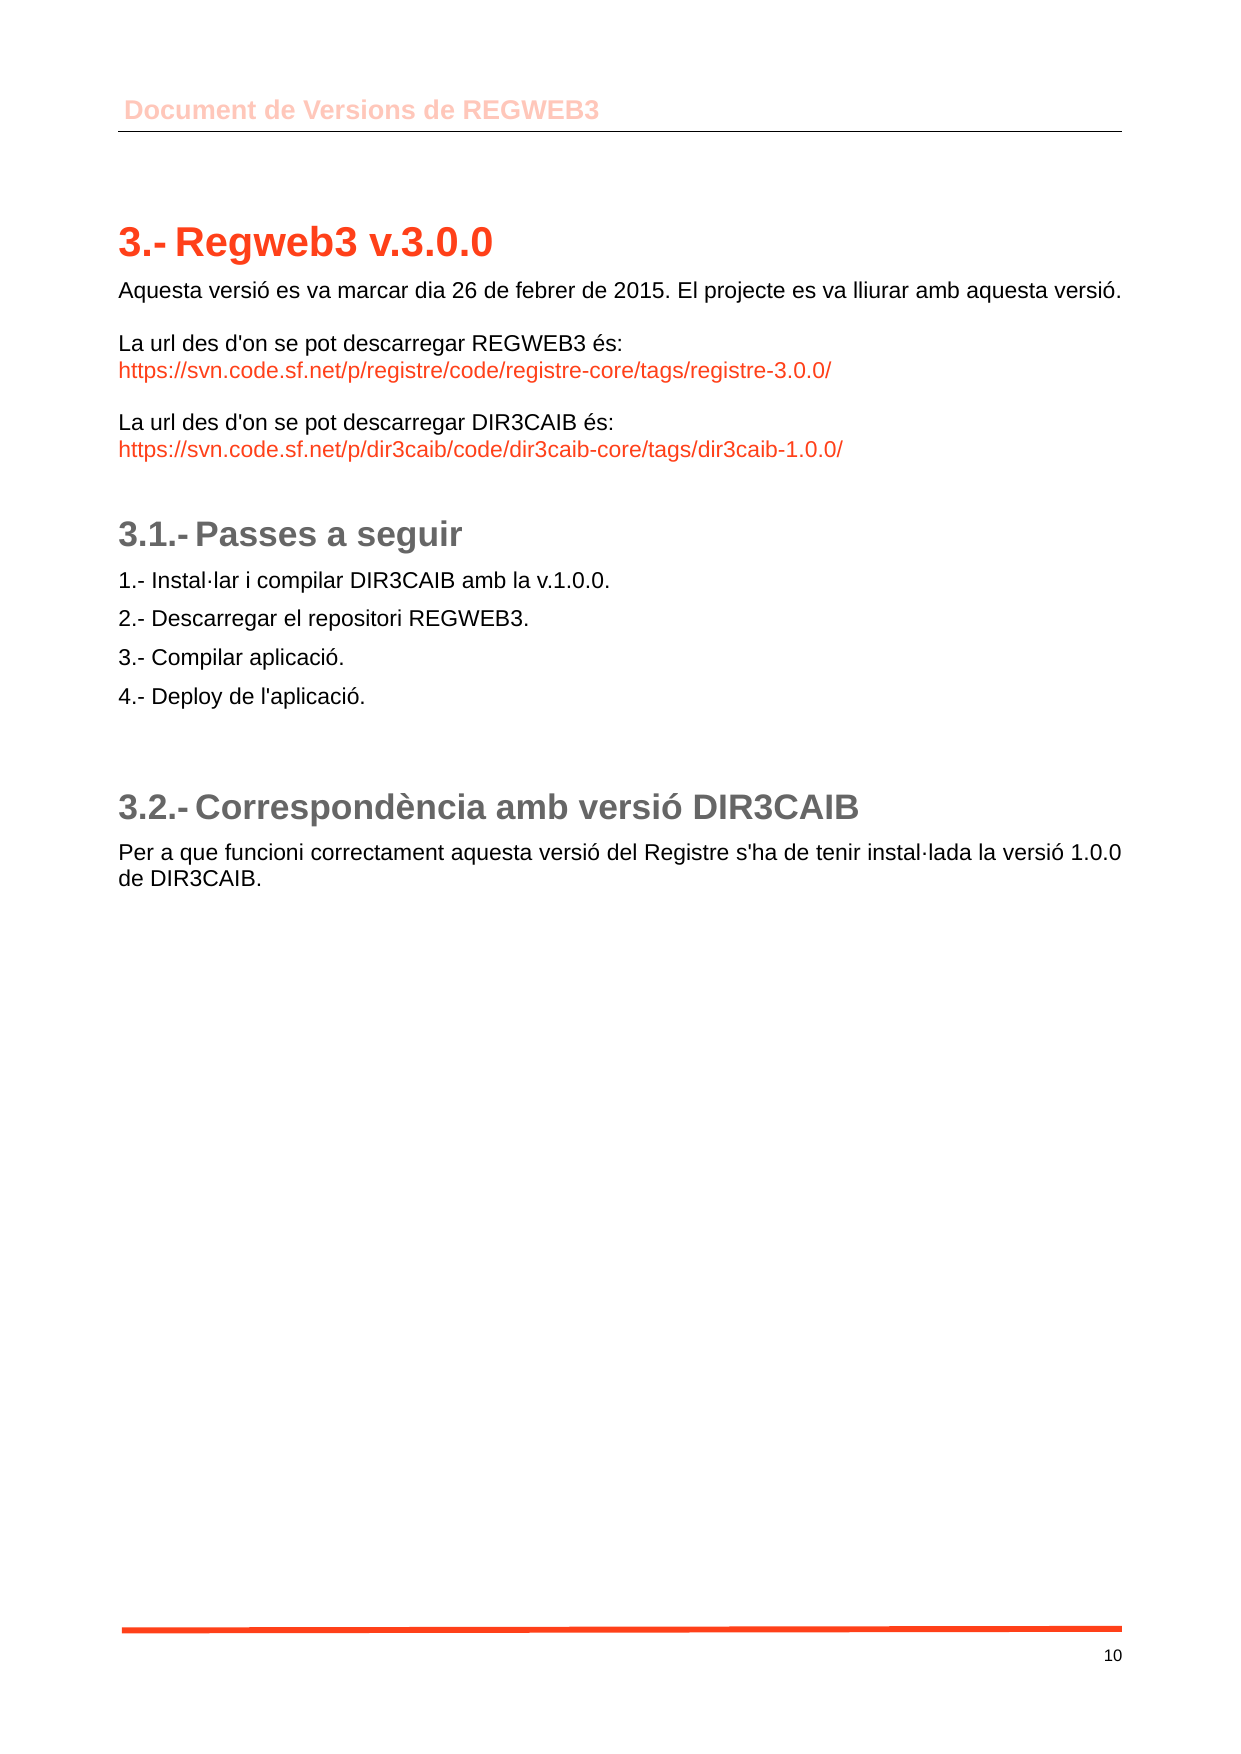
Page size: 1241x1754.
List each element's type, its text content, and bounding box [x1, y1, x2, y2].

text https://svn.code.sf.net/p/dir3caib/code/dir3caib-core/tags/dir3caib-1.0.0/ [118, 436, 1122, 462]
text Per a que funcioni correctament aquesta versió del Registre s'ha de tenir instal·lada la versió 1.0.0 de DIR3CAIB. [118, 839, 1122, 892]
subtitle Correspondència amb versió DIR3CAIB [118, 786, 1122, 827]
text https://svn.code.sf.net/p/registre/code/registre-core/tags/registre-3.0.0/ [118, 357, 1122, 383]
text 1.- Instal·lar i compilar DIR3CAIB amb la v.1.0.0. [118, 567, 1122, 593]
text Aquesta versió es va marcar dia 26 de febrer de 2015. El projecte es va lliurar amb aquesta versió. [118, 277, 1122, 304]
text 3.- Compilar aplicació. [118, 644, 1122, 671]
subtitle Regweb3 v.3.0.0 [118, 217, 1122, 265]
subtitle Passes a seguir [118, 513, 1122, 554]
text La url des d'on se pot descarregar REGWEB3 és: [118, 330, 1122, 357]
text 4.- Deploy de l'aplicació. [118, 683, 1122, 709]
text La url des d'on se pot descarregar DIR3CAIB és: [118, 409, 1122, 436]
text 2.- Descarregar el repositori REGWEB3. [118, 605, 1122, 632]
